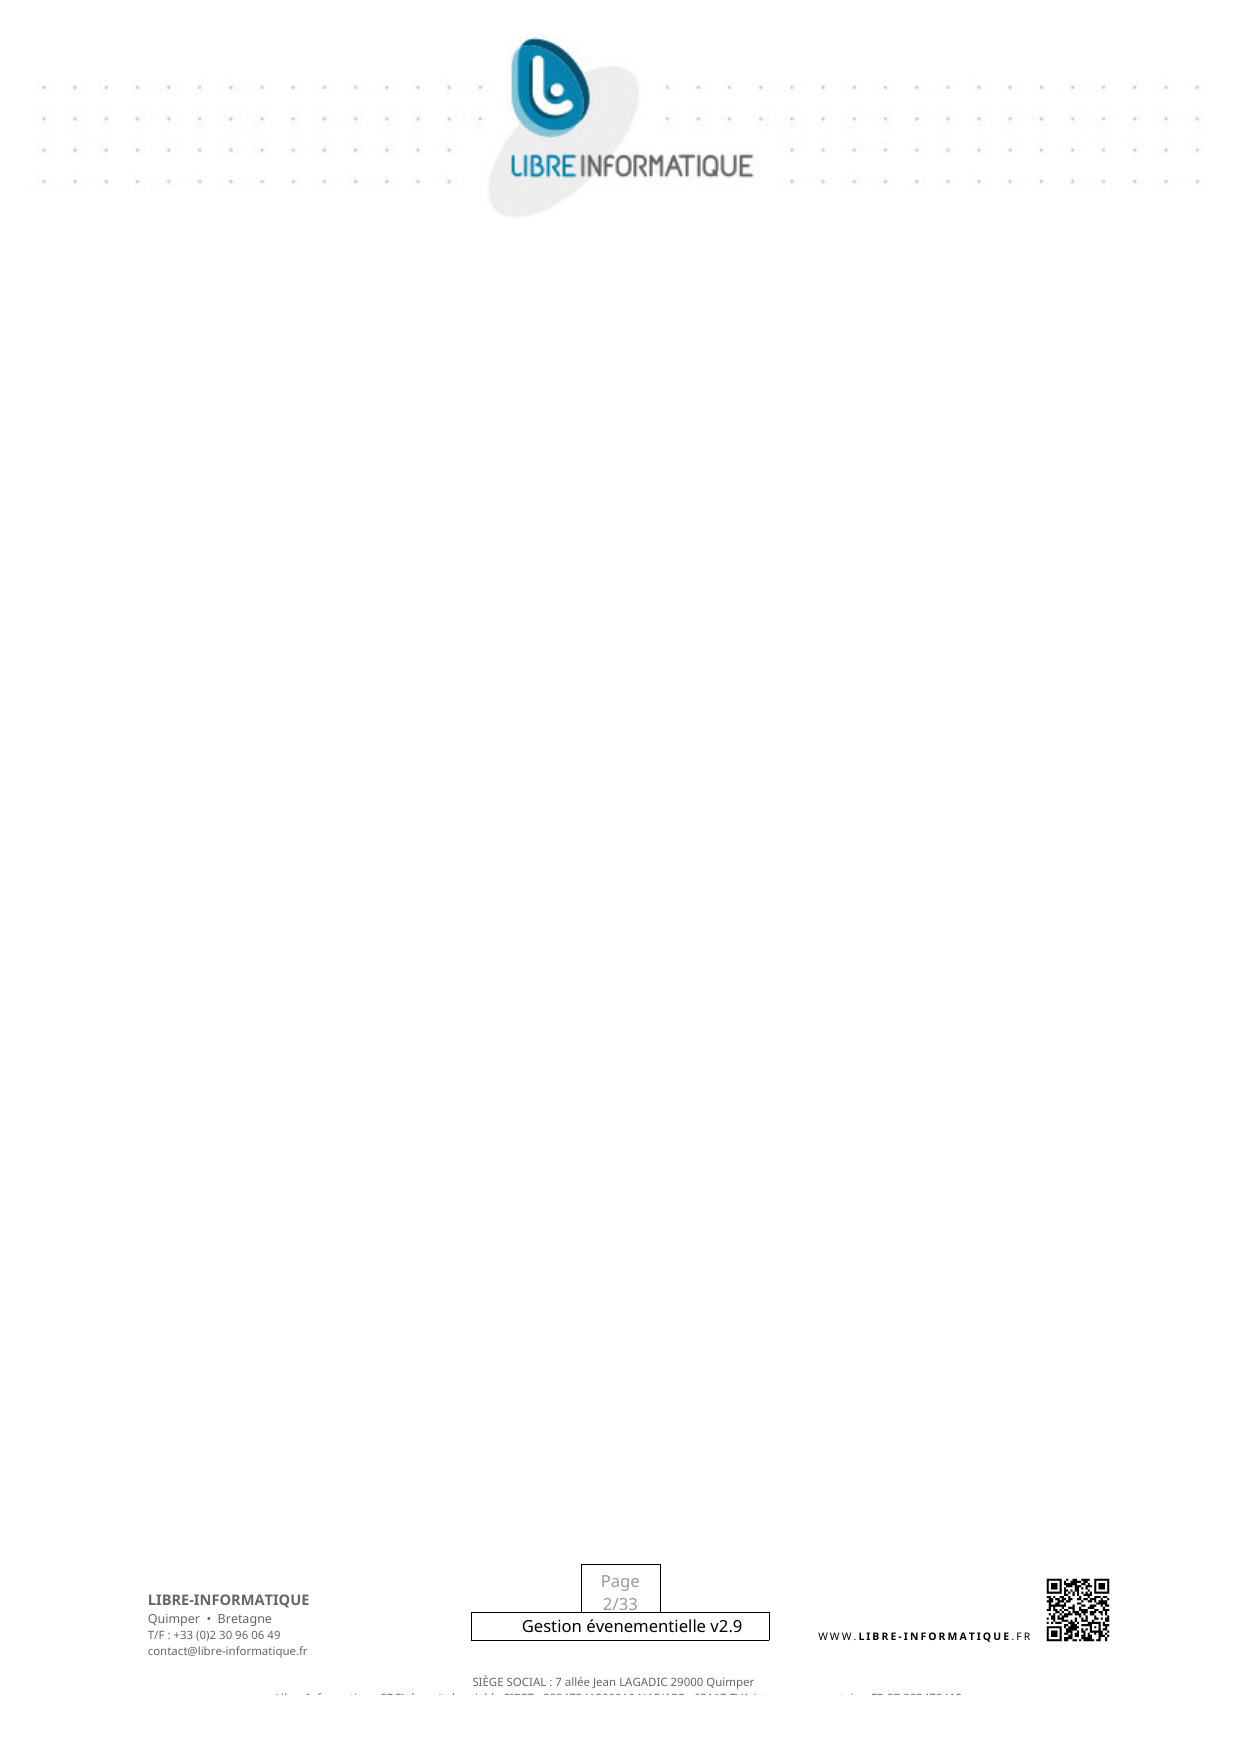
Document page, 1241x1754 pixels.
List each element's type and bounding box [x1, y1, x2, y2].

picture [27, 35, 1213, 220]
picture [1036, 1568, 1120, 1652]
